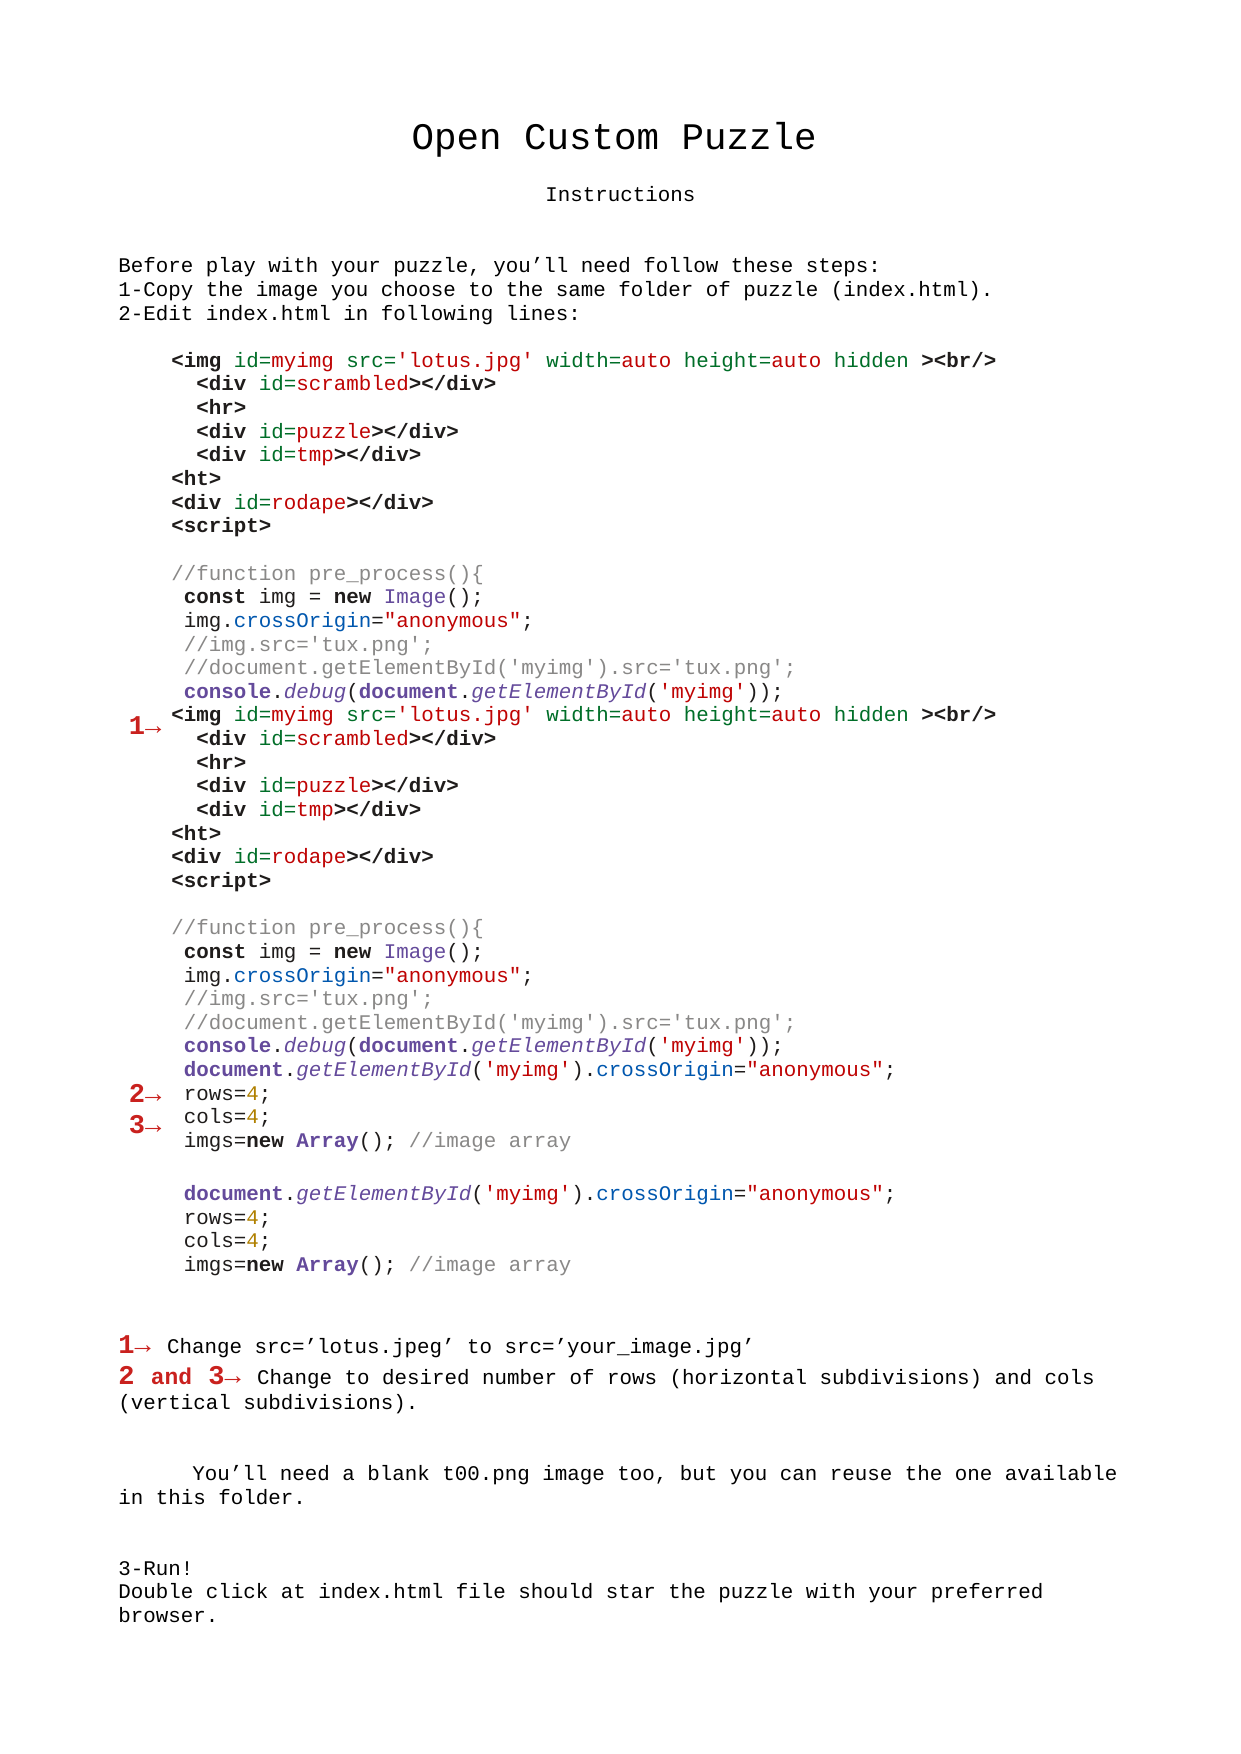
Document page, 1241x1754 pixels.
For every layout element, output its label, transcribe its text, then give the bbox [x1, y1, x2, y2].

table_header 1→ 2→ 3→ [118, 350, 171, 1331]
text You’ll need a blank t00.png image too, but you can reuse the one available in this folder. 3-Run! [118, 1416, 1122, 1582]
text Before play with your puzzle, you’ll need follow these steps: [118, 255, 1122, 279]
text 2 and 3→ Change to desired number of rows (horizontal subdivisions) and cols (vertical subdivisions). [118, 1362, 1122, 1416]
table_header <img id=myimg src='lotus.jpg' width=auto height=auto hidden ><br/> <div id=scrambled></div> <hr> <div id=puzzle></div> <div id=tmp></div> <ht> <div id=rodape></div> <script> //function pre_process(){ const img = new Image(); img.crossOrigin="anonymous"; //img.src='tux.png'; //document.getElementById('myimg').src='tux.png'; console.debug(document.getElementById('myimg')); <img id=myimg src='lotus.jpg' width=auto height=auto hidden ><br/> <div id=scrambled></div> <hr> <div id=puzzle></div> <div id=tmp></div> <ht> <div id=rodape></div> <script> //function pre_process(){ const img = new Image(); img.crossOrigin="anonymous"; //img.src='tux.png'; //document.getElementById('myimg').src='tux.png'; console.debug(document.getElementById('myimg')); document.getElementById('myimg').crossOrigin="anonymous"; rows=4; cols=4; imgs=new Array(); //image array document.getElementById('myimg').crossOrigin="anonymous"; rows=4; cols=4; imgs=new Array(); //image array [171, 1278, 1123, 1331]
text Instructions [118, 184, 1122, 208]
text 1→ Change src=’lotus.jpeg’ to src=’your_image.jpg’ [118, 1331, 1122, 1362]
text Double click at index.html file should star the puzzle with your preferred browser. [118, 1582, 1122, 1629]
text 1-Copy the image you choose to the same folder of puzzle (index.html). [118, 279, 1122, 302]
text 2-Edit index.html in following lines: [118, 302, 1122, 326]
text Open Custom Puzzle [118, 118, 1122, 161]
